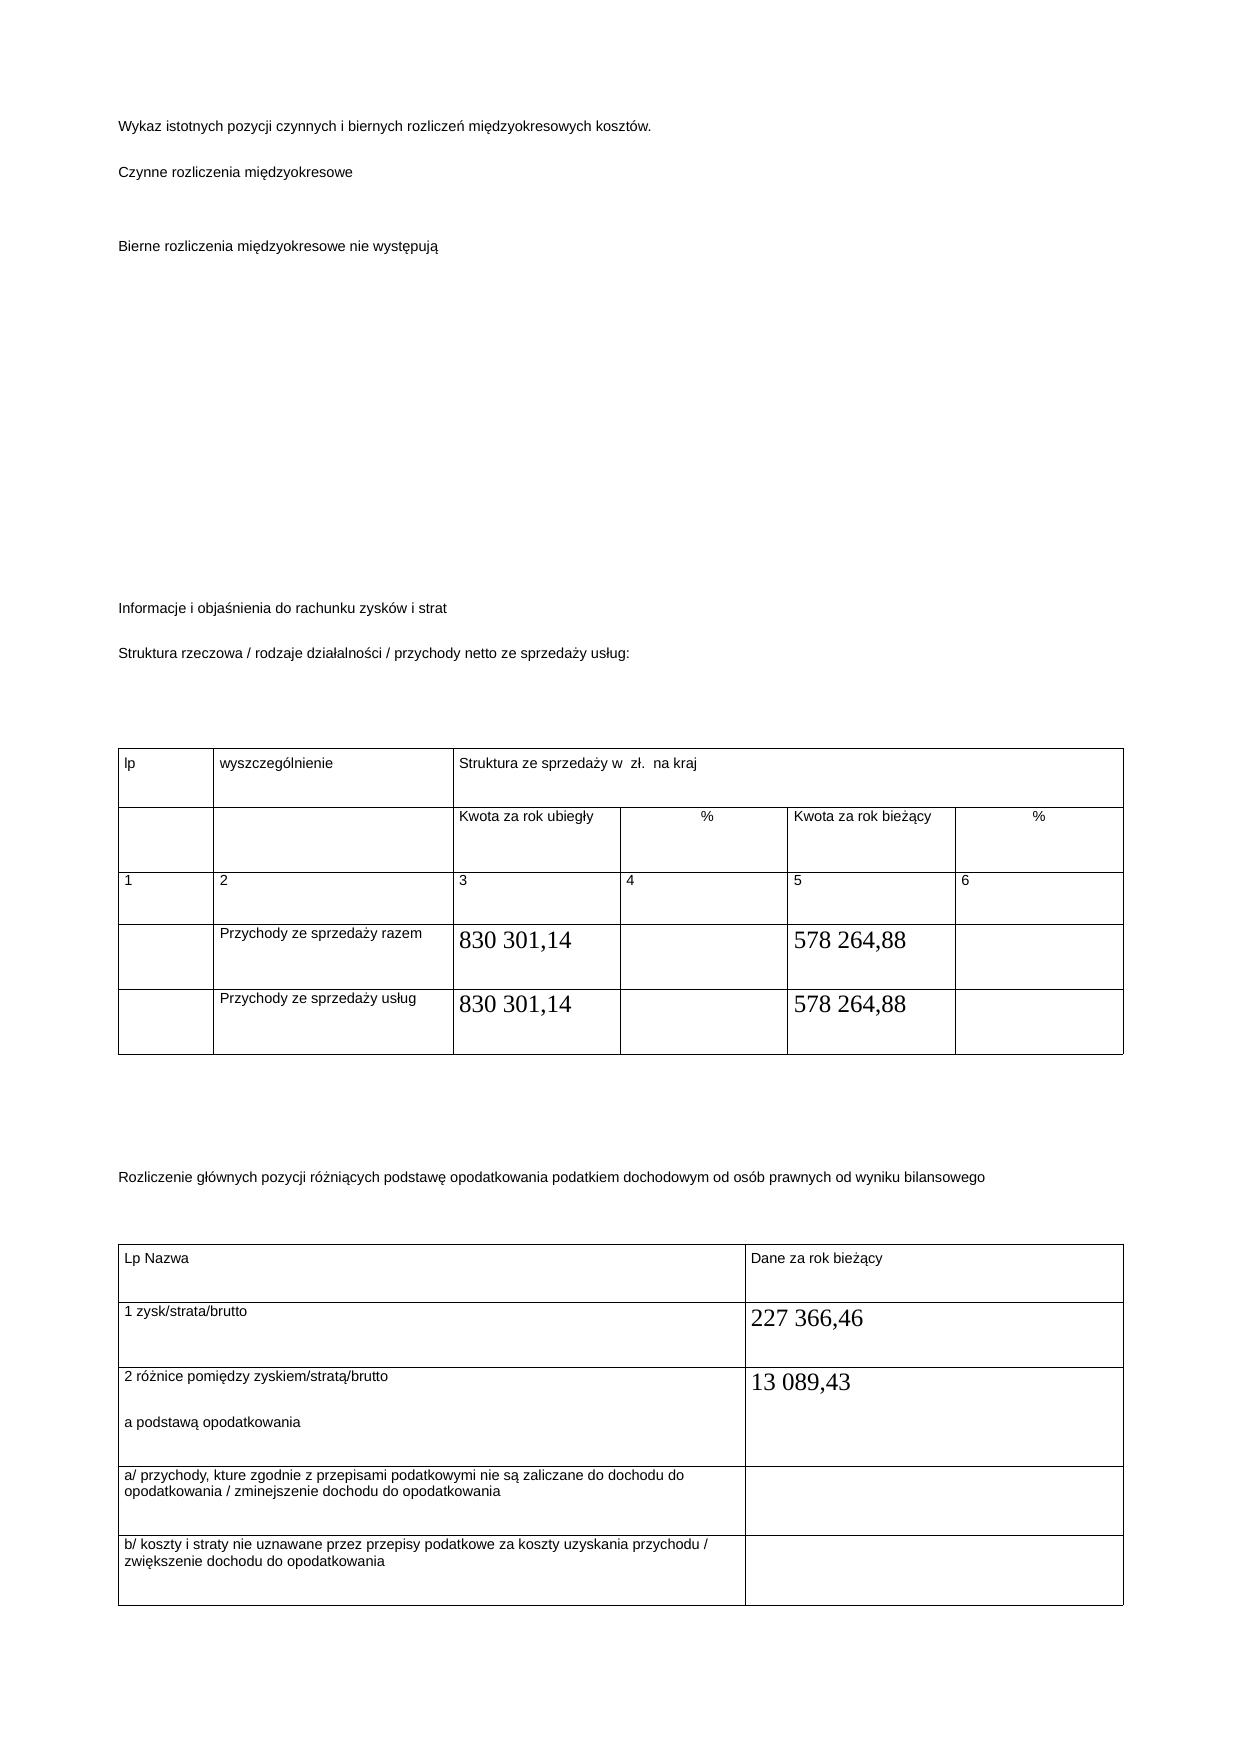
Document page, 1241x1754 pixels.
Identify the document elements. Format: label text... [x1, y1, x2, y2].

table_cell [621, 925, 787, 989]
table_cell a/ przychody, kture zgodnie z przepisami podatkowymi nie są zaliczane do dochodu do opodatkowania / zminejszenie dochodu do opodatkowania [119, 1467, 745, 1535]
table_cell 3 [454, 873, 620, 924]
table_cell [119, 925, 213, 989]
table_cell b/ koszty i straty nie uznawane przez przepisy podatkowe za koszty uzyskania przychodu / zwiększenie dochodu do opodatkowania [119, 1536, 745, 1605]
table_cell Przychody ze sprzedaży razem [214, 925, 453, 989]
text Struktura rzeczowa / rodzaje działalności / przychody netto ze sprzedaży usług: [118, 645, 1122, 662]
table_cell [119, 808, 213, 872]
table_header lp [119, 749, 213, 807]
table_cell 5 [788, 873, 955, 924]
table_cell [119, 990, 213, 1054]
table_cell 2 [214, 873, 453, 924]
table_cell Kwota za rok ubiegły [454, 808, 620, 872]
table_cell [746, 1467, 1123, 1535]
table_cell % [621, 808, 787, 872]
text Rozliczenie głównych pozycji różniących podstawę opodatkowania podatkiem dochodowym od osób prawnych od wyniku bilansowego [118, 1169, 1122, 1186]
table_cell 1 [119, 873, 213, 924]
table_cell Przychody ze sprzedaży usług [214, 990, 453, 1054]
table_header Lp Nazwa [119, 1245, 745, 1302]
table_header Struktura ze sprzedaży w zł. na kraj [454, 749, 1123, 807]
table_cell 227 366,46 [746, 1303, 1123, 1367]
table_cell 578 264,88 [788, 990, 955, 1054]
table_cell 830 301,14 [454, 990, 620, 1054]
table_cell 6 [956, 873, 1123, 924]
text Bierne rozliczenia międzyokresowe nie występują [118, 238, 1122, 255]
table_cell [956, 925, 1123, 989]
table_cell 13 089,43 [746, 1368, 1123, 1466]
text Informacje i objaśnienia do rachunku zysków i strat [118, 600, 1122, 616]
table_cell 830 301,14 [454, 925, 620, 989]
table_cell [956, 990, 1123, 1054]
table_cell Kwota za rok bieżący [788, 808, 955, 872]
table_cell [621, 990, 787, 1054]
table_cell % [956, 808, 1123, 872]
table_cell 2 różnice pomiędzy zyskiem/stratą/brutto a podstawą opodatkowania [119, 1368, 745, 1466]
table_header Dane za rok bieżący [746, 1245, 1123, 1302]
table_header wyszczególnienie [214, 749, 453, 807]
text Czynne rozliczenia międzyokresowe [118, 164, 1122, 180]
table_cell 1 zysk/strata/brutto [119, 1303, 745, 1367]
table_cell 578 264,88 [788, 925, 955, 989]
table_cell 4 [621, 873, 787, 924]
table_cell [214, 808, 453, 872]
text Wykaz istotnych pozycji czynnych i biernych rozliczeń międzyokresowych kosztów. [118, 118, 1122, 135]
table_cell [746, 1536, 1123, 1605]
